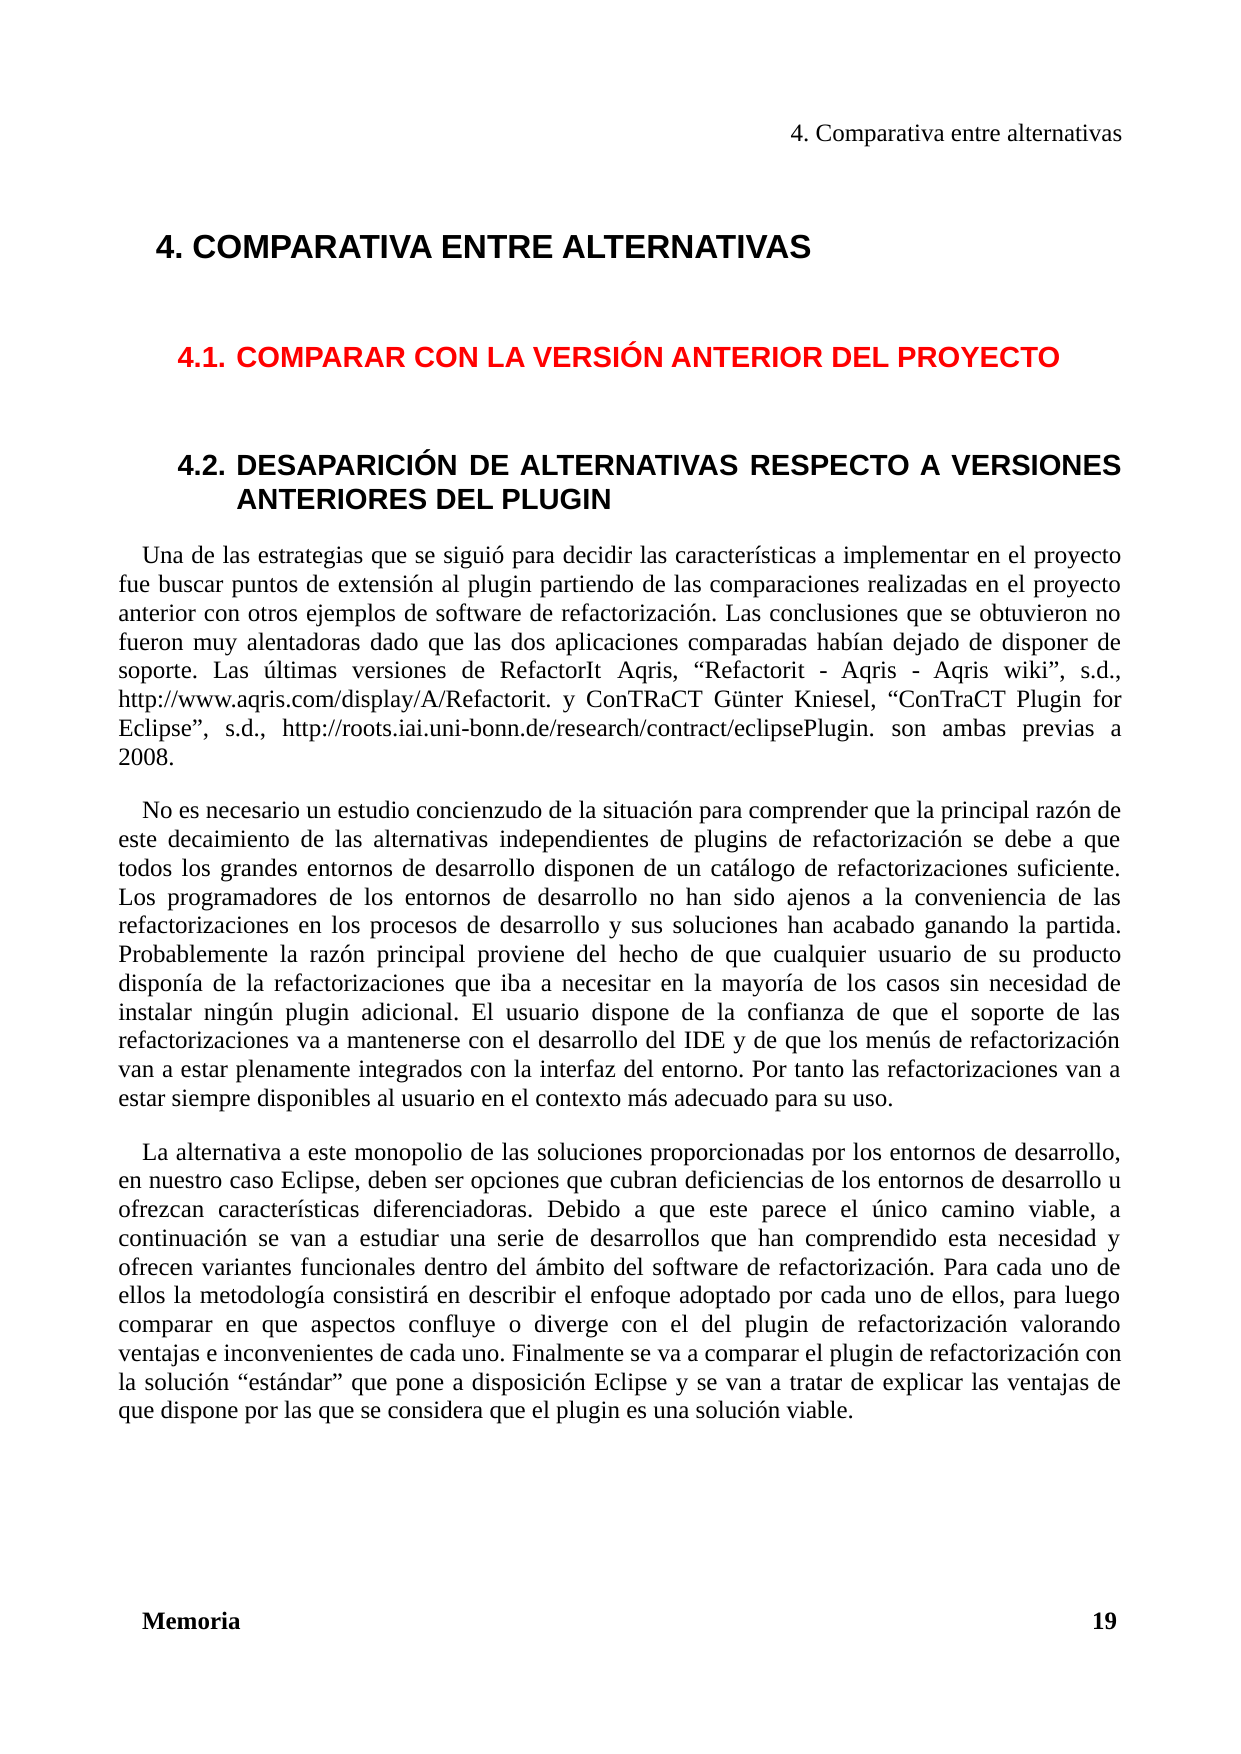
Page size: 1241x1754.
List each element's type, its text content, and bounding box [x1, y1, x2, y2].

subtitle Desaparición de alternativas respecto a versiones anteriores del plugin [177, 448, 1122, 515]
text Una de las estrategias que se siguió para decidir las características a implementar en el proyecto fue buscar puntos de extensión al plugin partiendo de las comparaciones realizadas en el proyecto anterior con otros ejemplos de software de refactorización. Las conclusiones que se obtuvieron no fueron muy alentadoras dado que las dos aplicaciones comparadas habían dejado de disponer de soporte. Las últimas versiones de RefactorIt Aqris, “Refactorit - Aqris - Aqris wiki”, s.d., http://www.aqris.com/display/A/Refactorit. y ConTRaCT Günter Kniesel, “ConTraCT Plugin for Eclipse”, s.d., http://roots.iai.uni-bonn.de/research/contract/eclipsePlugin. son ambas previas a 2008. [118, 540, 1122, 770]
subtitle Comparativa entre alternativas [156, 227, 1122, 266]
text No es necesario un estudio concienzudo de la situación para comprender que la principal razón de este decaimiento de las alternativas independientes de plugins de refactorización se debe a que todos los grandes entornos de desarrollo disponen de un catálogo de refactorizaciones suficiente. Los programadores de los entornos de desarrollo no han sido ajenos a la conveniencia de las refactorizaciones en los procesos de desarrollo y sus soluciones han acabado ganando la partida. Probablemente la razón principal proviene del hecho de que cualquier usuario de su producto disponía de la refactorizaciones que iba a necesitar en la mayoría de los casos sin necesidad de instalar ningún plugin adicional. El usuario dispone de la confianza de que el soporte de las refactorizaciones va a mantenerse con el desarrollo del IDE y de que los menús de refactorización van a estar plenamente integrados con la interfaz del entorno. Por tanto las refactorizaciones van a estar siempre disponibles al usuario en el contexto más adecuado para su uso. [118, 795, 1122, 1112]
text La alternativa a este monopolio de las soluciones proporcionadas por los entornos de desarrollo, en nuestro caso Eclipse, deben ser opciones que cubran deficiencias de los entornos de desarrollo u ofrezcan características diferenciadoras. Debido a que este parece el único camino viable, a continuación se van a estudiar una serie de desarrollos que han comprendido esta necesidad y ofrecen variantes funcionales dentro del ámbito del software de refactorización. Para cada uno de ellos la metodología consistirá en describir el enfoque adoptado por cada uno de ellos, para luego comparar en que aspectos confluye o diverge con el del plugin de refactorización valorando ventajas e inconvenientes de cada uno. Finalmente se va a comparar el plugin de refactorización con la solución “estándar” que pone a disposición Eclipse y se van a tratar de explicar las ventajas de que dispone por las que se considera que el plugin es una solución viable. [118, 1137, 1122, 1424]
subtitle Comparar con la versión anterior del proyecto [177, 340, 1122, 374]
